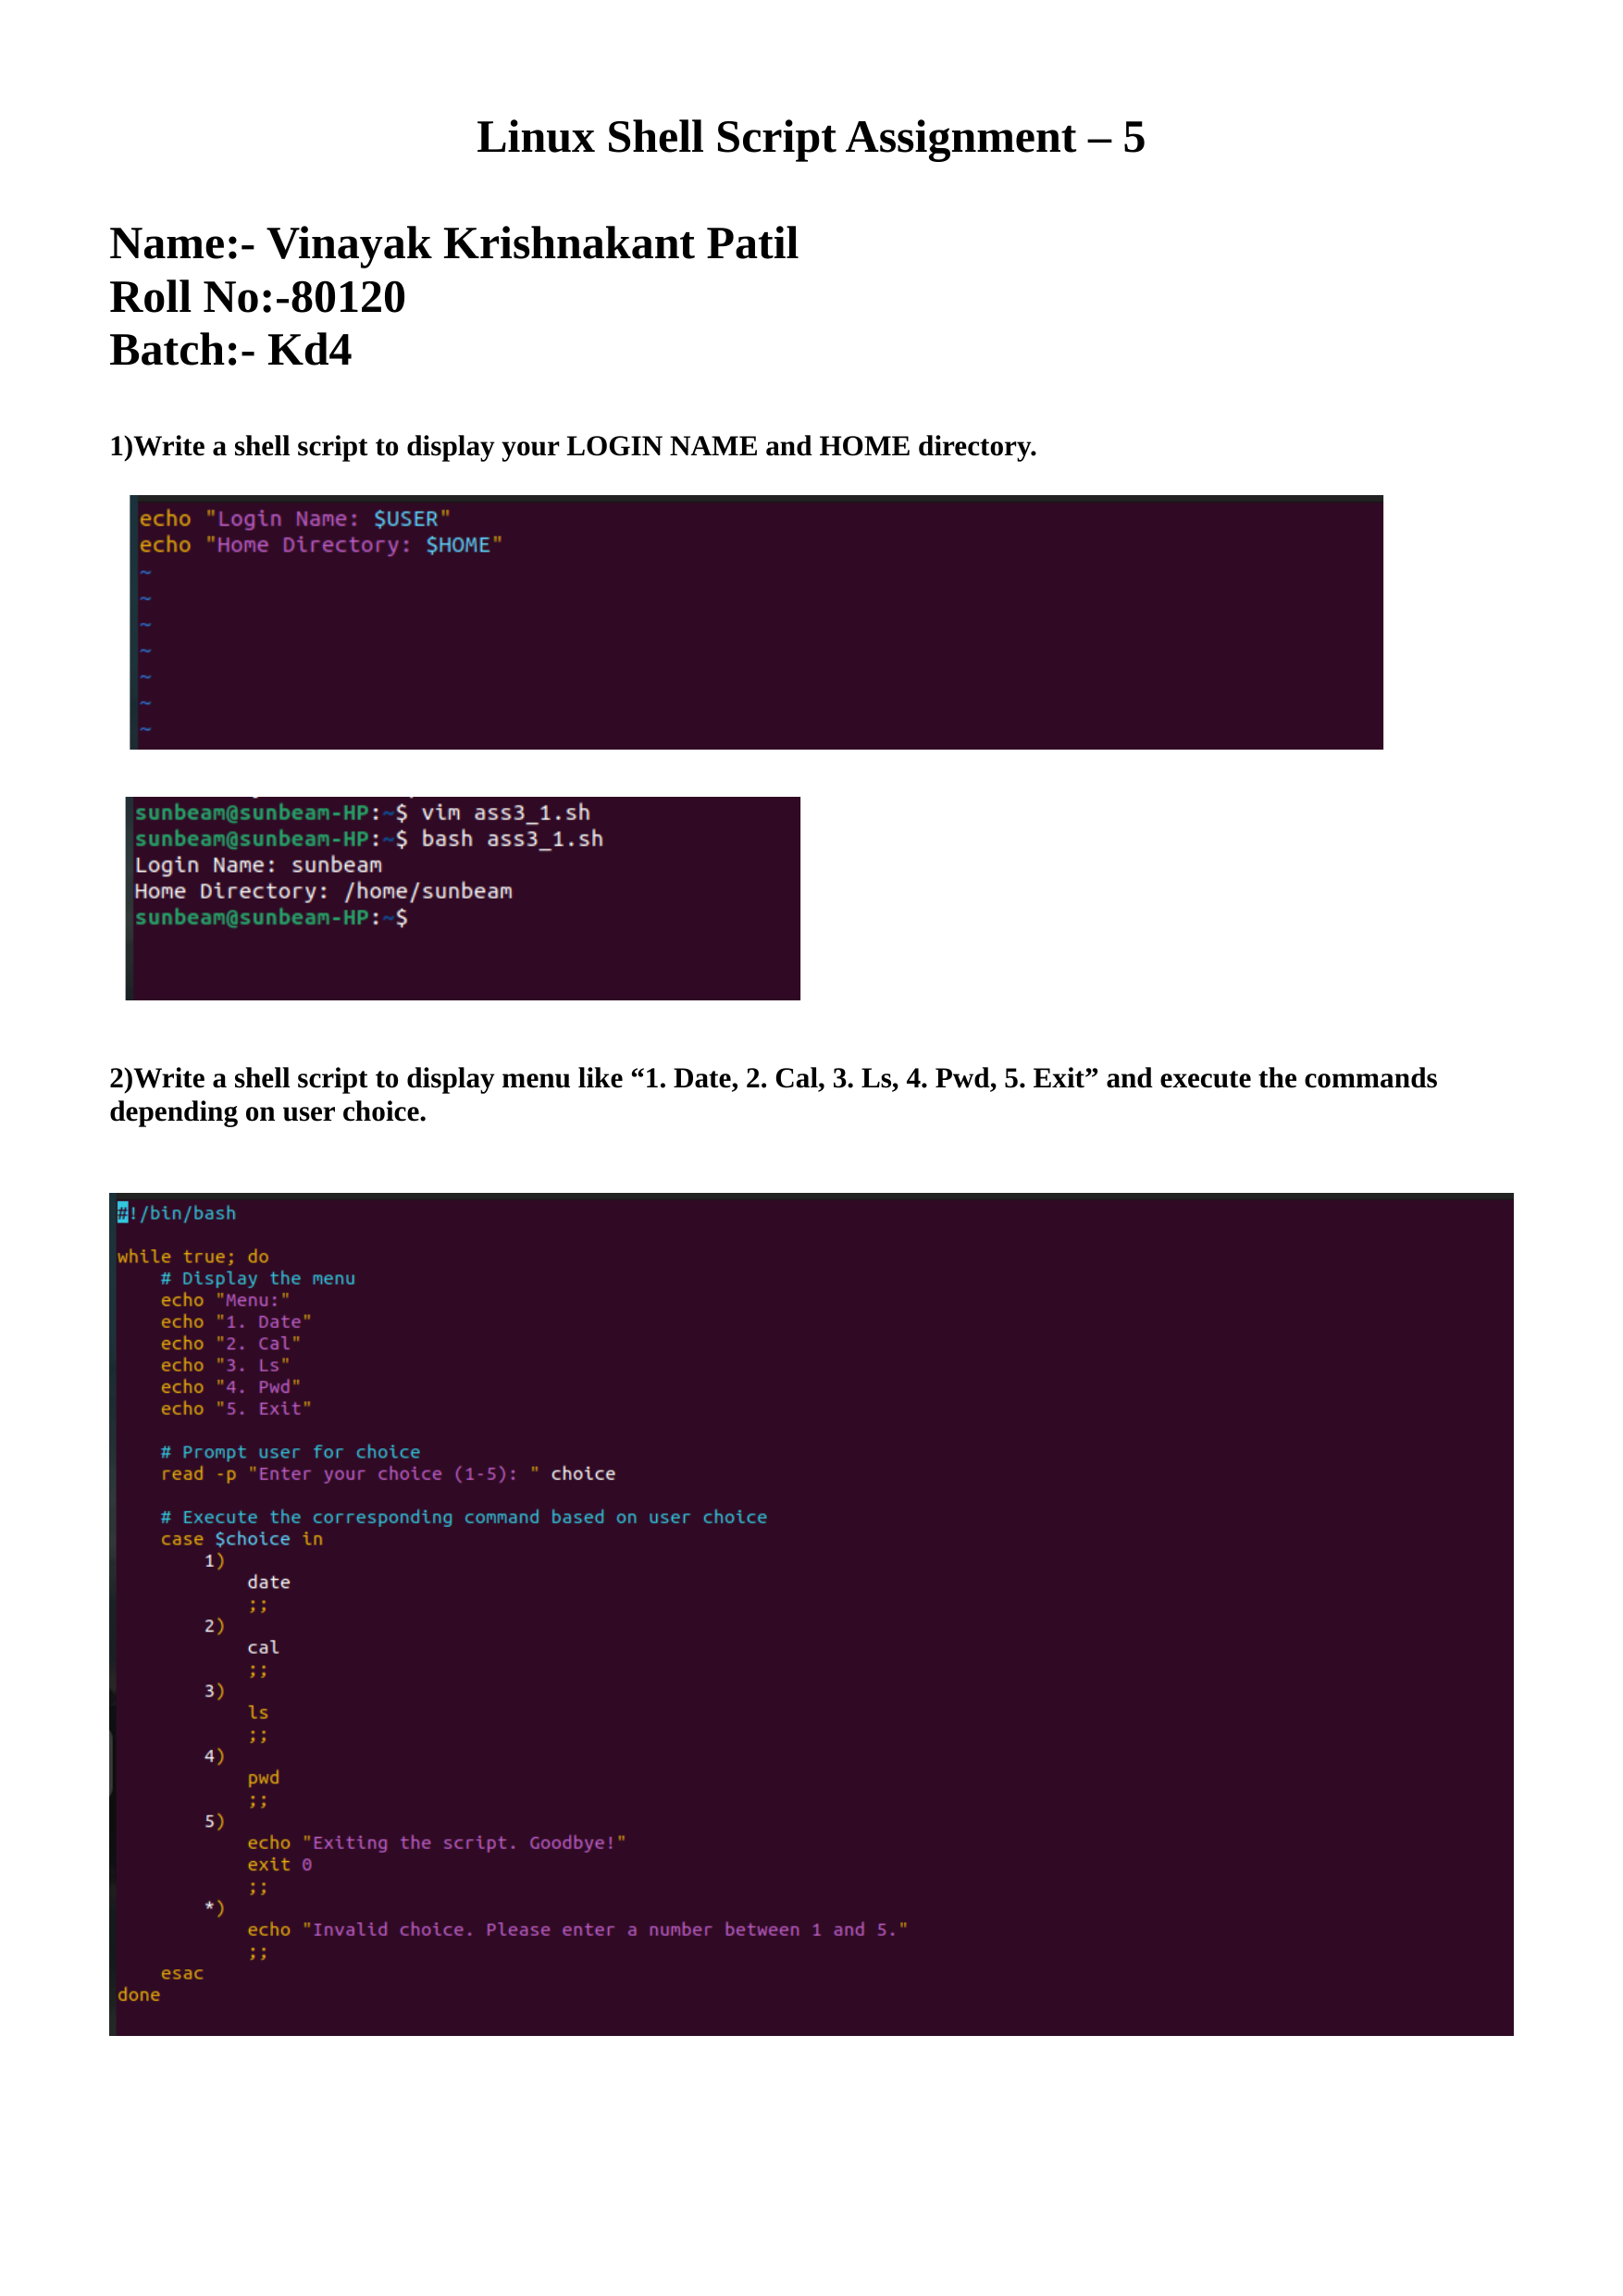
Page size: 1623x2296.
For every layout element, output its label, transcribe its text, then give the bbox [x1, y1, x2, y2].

text Name:- Vinayak Krishnakant Patil [109, 216, 1514, 269]
picture [130, 495, 1384, 750]
text Roll No:-80120 [109, 269, 1514, 322]
text 2)Write a shell script to display menu like “1. Date, 2. Cal, 3. Ls, 4. Pwd, 5. Exit” and execute the commands depending on user choice. [109, 1061, 1514, 1127]
text Linux Shell Script Assignment – 5 [109, 109, 1514, 163]
picture [109, 1193, 1514, 2036]
text 1)Write a shell script to display your LOGIN NAME and HOME directory. [109, 428, 1514, 462]
text Batch:- Kd4 [109, 322, 1514, 376]
picture [125, 797, 801, 1000]
